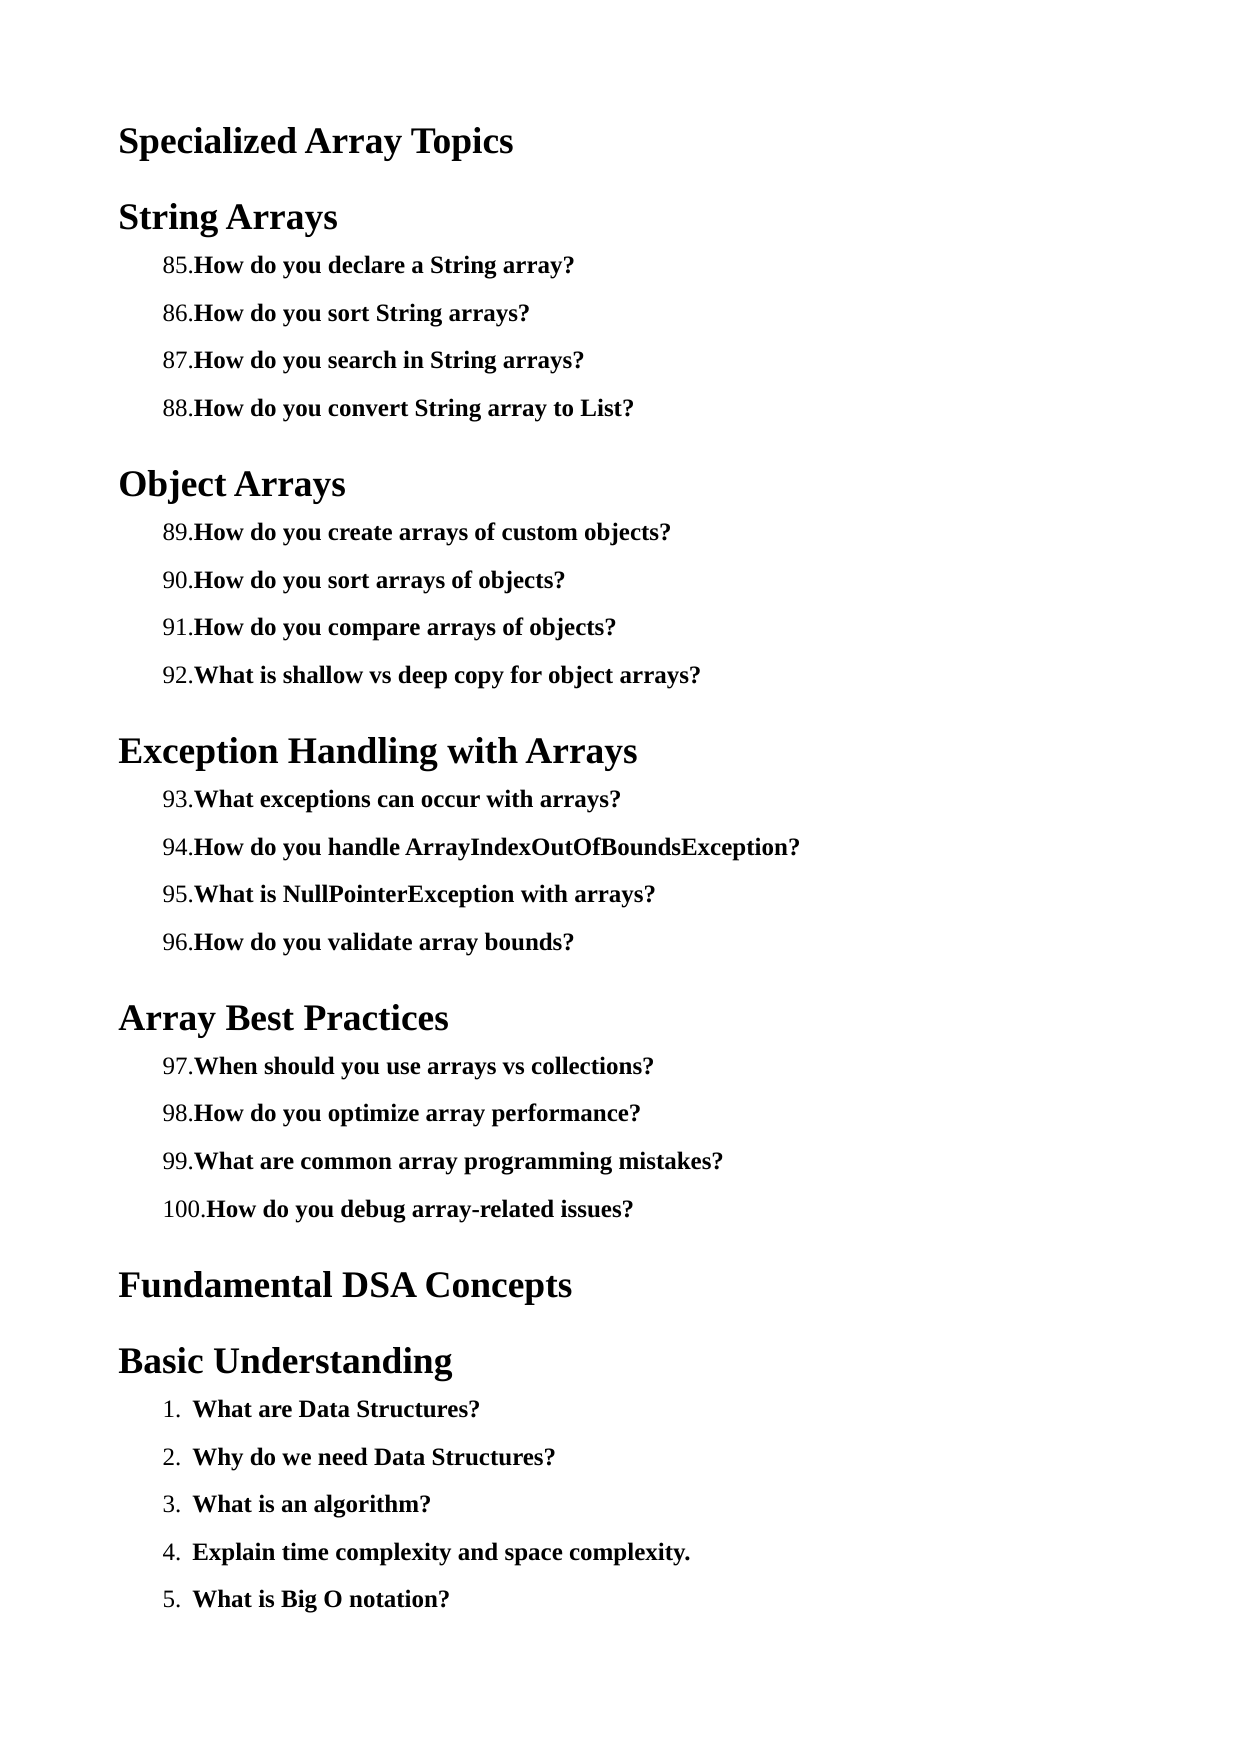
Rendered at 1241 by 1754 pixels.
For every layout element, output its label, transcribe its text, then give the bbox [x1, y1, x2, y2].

subtitle String Arrays [118, 194, 1122, 238]
list How do you declare a String array? [162, 250, 1122, 279]
subtitle Basic Understanding [118, 1338, 1122, 1382]
list How do you create arrays of custom objects? [162, 517, 1122, 546]
list How do you sort String arrays? [162, 298, 1122, 327]
subtitle Fundamental DSA Concepts [118, 1262, 1122, 1305]
list How do you search in String arrays? [162, 345, 1122, 374]
list Explain time complexity and space complexity. [162, 1537, 1122, 1566]
list Why do we need Data Structures? [162, 1442, 1122, 1471]
list How do you compare arrays of objects? [162, 612, 1122, 641]
list What is shallow vs deep copy for object arrays? [162, 660, 1122, 689]
list When should you use arrays vs collections? [162, 1051, 1122, 1079]
list How do you handle ArrayIndexOutOfBoundsException? [162, 832, 1122, 860]
list What is Big O notation? [162, 1584, 1122, 1613]
list What is an algorithm? [162, 1489, 1122, 1518]
list How do you debug array-related issues? [162, 1194, 1122, 1222]
list What is NullPointerException with arrays? [162, 879, 1122, 908]
list What exceptions can occur with arrays? [162, 784, 1122, 813]
list What are common array programming mistakes? [162, 1146, 1122, 1175]
subtitle Exception Handling with Arrays [118, 728, 1122, 771]
list How do you sort arrays of objects? [162, 565, 1122, 593]
list What are Data Structures? [162, 1394, 1122, 1423]
list How do you validate array bounds? [162, 927, 1122, 956]
list How do you optimize array performance? [162, 1098, 1122, 1127]
subtitle Array Best Practices [118, 995, 1122, 1038]
subtitle Specialized Array Topics [118, 118, 1122, 161]
subtitle Object Arrays [118, 461, 1122, 504]
list How do you convert String array to List? [162, 393, 1122, 422]
